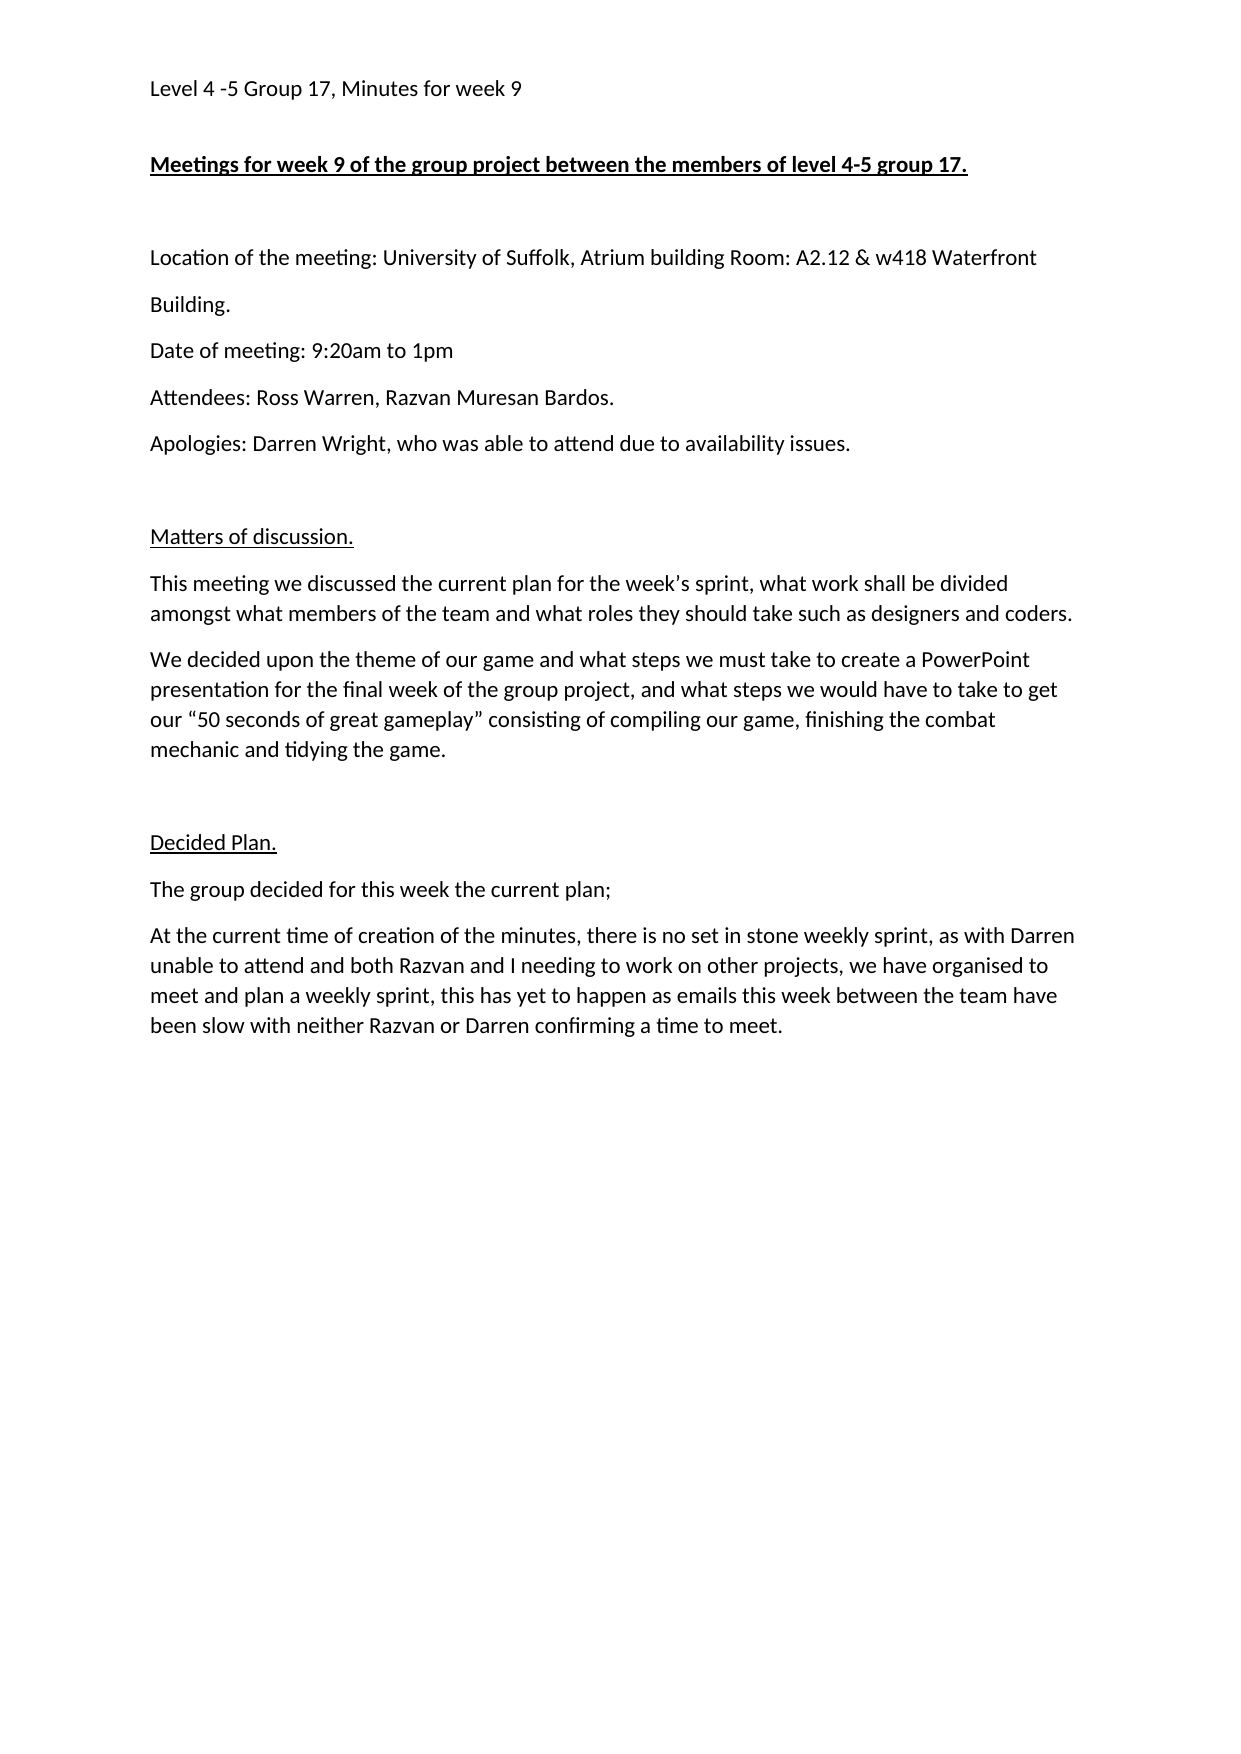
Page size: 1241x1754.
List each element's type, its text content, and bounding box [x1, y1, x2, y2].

text Building. [150, 290, 1090, 318]
text Location of the meeting: University of Suffolk, Atrium building Room: A2.12 & w418 Waterfront [150, 243, 1090, 271]
text Meetings for week 9 of the group project between the members of level 4-5 group 17. [150, 150, 1090, 178]
text We decided upon the theme of our game and what steps we must take to create a PowerPoint presentation for the final week of the group project, and what steps we would have to take to get our “50 seconds of great gameplay” consisting of compiling our game, finishing the combat mechanic and tidying the game. [150, 646, 1090, 763]
text The group decided for this week the current plan; [150, 875, 1090, 903]
text Decided Plan. [150, 828, 1090, 856]
text Attendees: Ross Warren, Razvan Muresan Bardos. [150, 383, 1090, 411]
text Matters of discussion. [150, 522, 1090, 551]
text At the current time of creation of the minutes, there is no set in stone weekly sprint, as with Darren unable to attend and both Razvan and I needing to work on other projects, we have organised to meet and plan a weekly sprint, this has yet to happen as emails this week between the team have been slow with neither Razvan or Darren confirming a time to meet. [150, 921, 1090, 1039]
text Apologies: Darren Wright, who was able to attend due to availability issues. [150, 429, 1090, 457]
text This meeting we discussed the current plan for the week’s sprint, what work shall be divided amongst what members of the team and what roles they should take such as designers and coders. [150, 569, 1090, 627]
text Date of meeting: 9:20am to 1pm [150, 336, 1090, 364]
